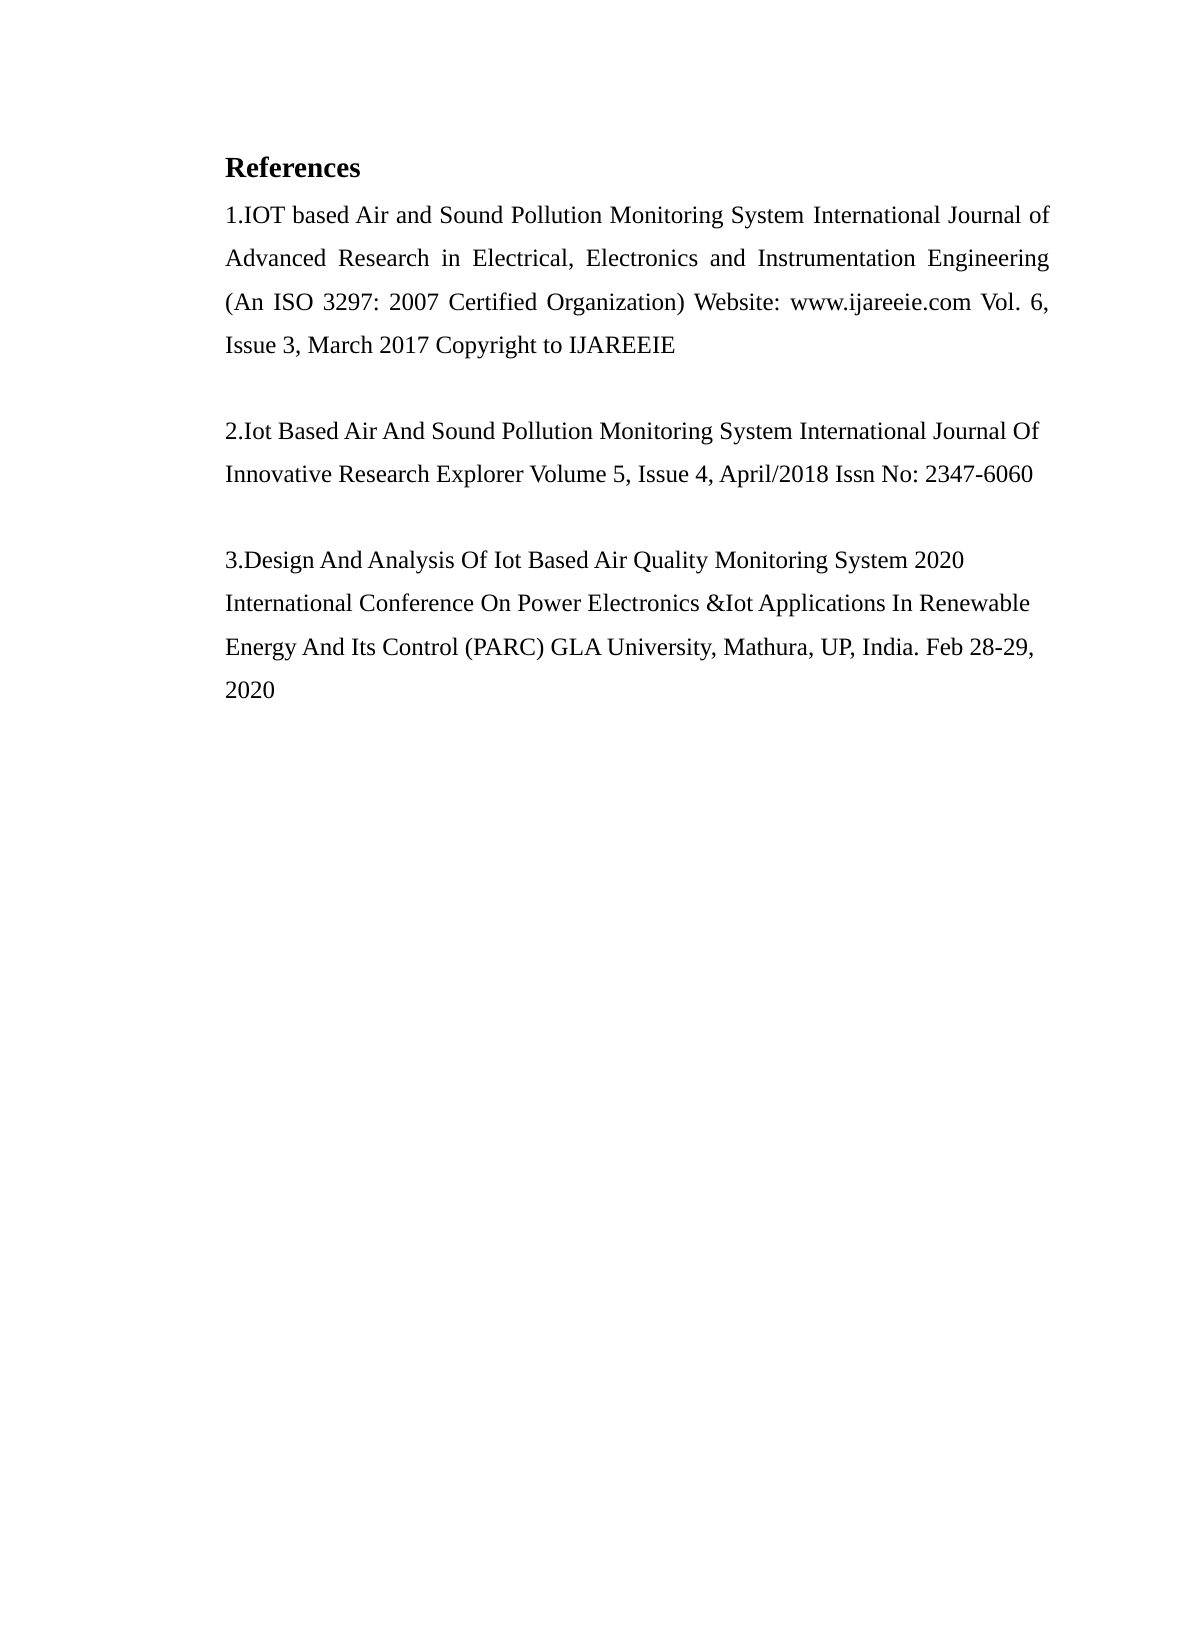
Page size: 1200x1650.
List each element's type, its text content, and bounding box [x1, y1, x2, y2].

text 3.Design And Analysis Of Iot Based Air Quality Monitoring System 2020 International Conference On Power Electronics &Iot Applications In Renewable [225, 545, 1050, 617]
text Energy And Its Control (PARC) GLA University, Mathura, UP, India. Feb 28-29, 2020 [225, 632, 1050, 703]
text References [225, 150, 1050, 183]
text 2.Iot Based Air And Sound Pollution Monitoring System International Journal Of Innovative Research Explorer Volume 5, Issue 4, April/2018 Issn No: 2347-6060 [225, 416, 1050, 488]
text 1.IOT based Air and Sound Pollution Monitoring System International Journal of Advanced Research in Electrical, Electronics and Instrumentation Engineering (An ISO 3297: 2007 Certified Organization) Website: www.ijareeie.com Vol. 6, Issue 3, March 2017 Copyright to IJAREEIE [225, 200, 1050, 358]
